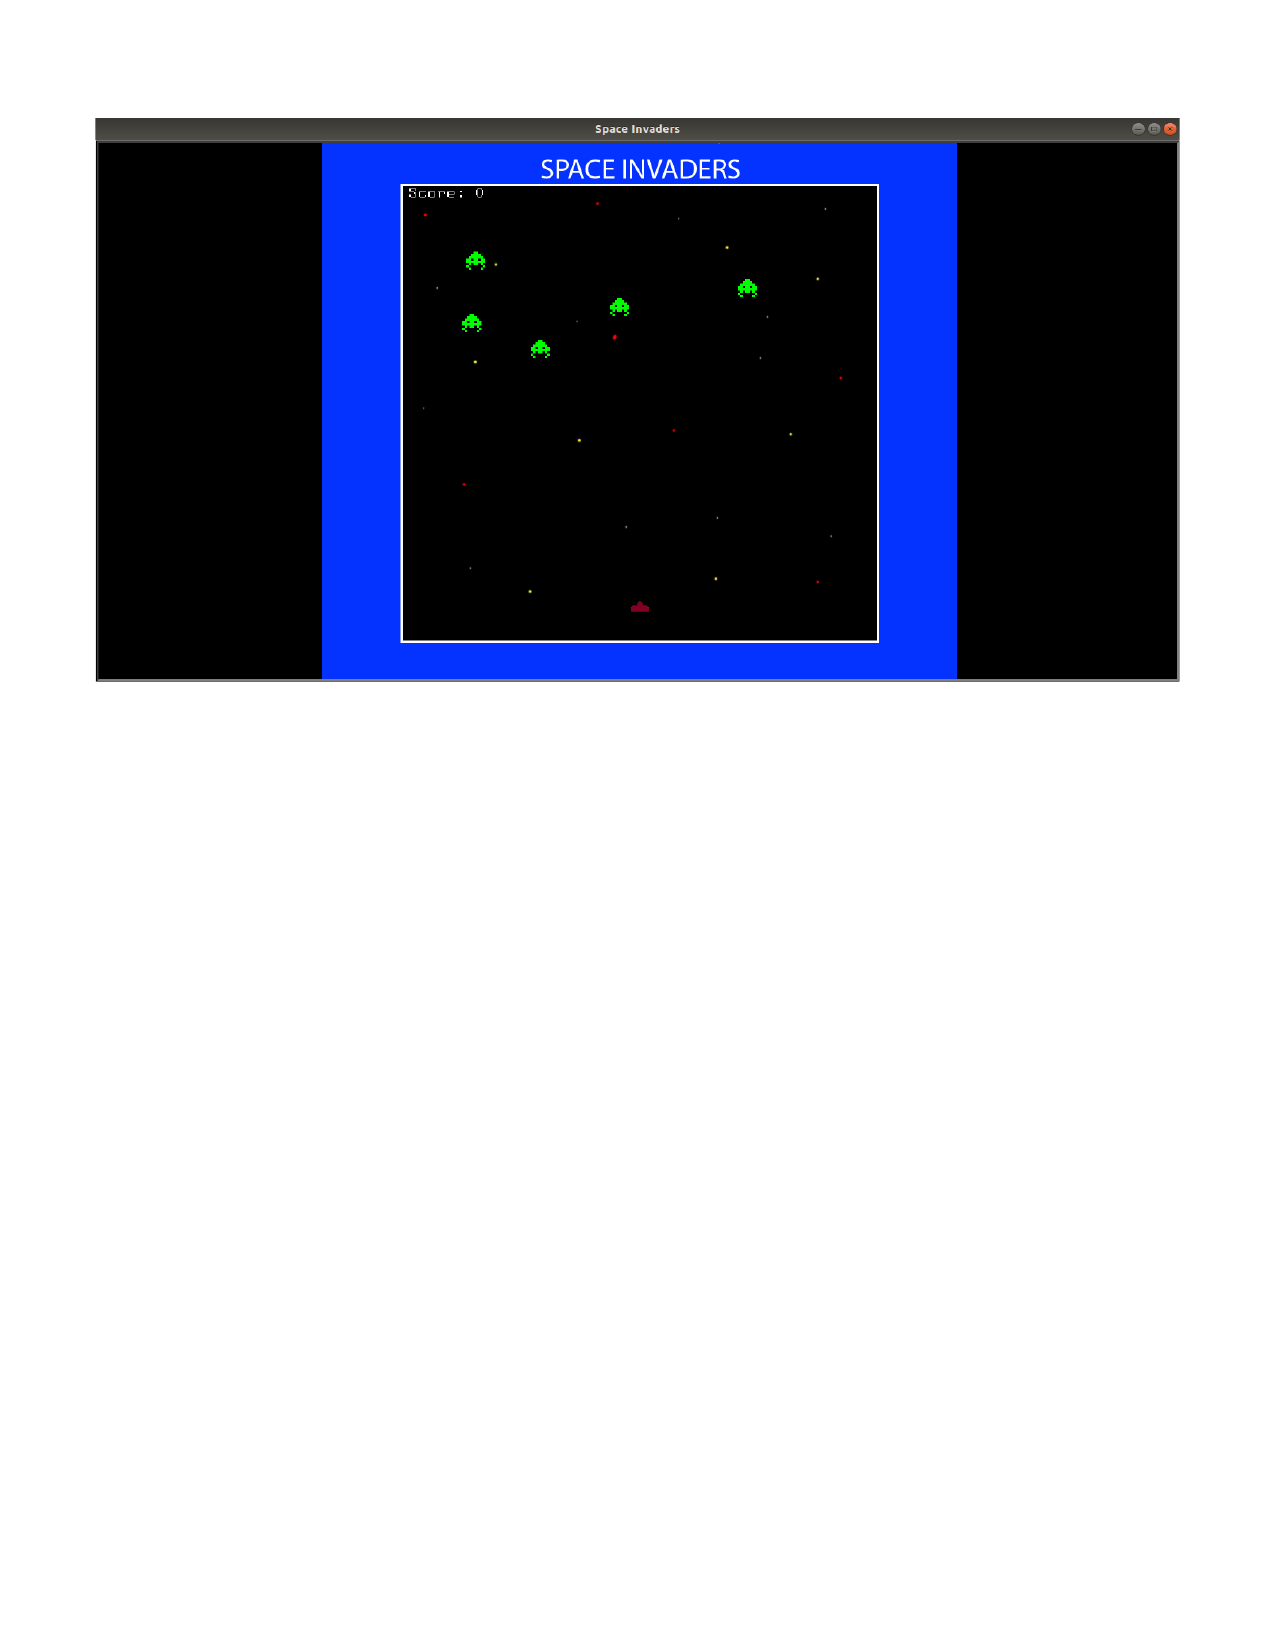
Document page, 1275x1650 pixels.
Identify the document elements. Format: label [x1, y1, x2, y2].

picture [95, 118, 1180, 682]
